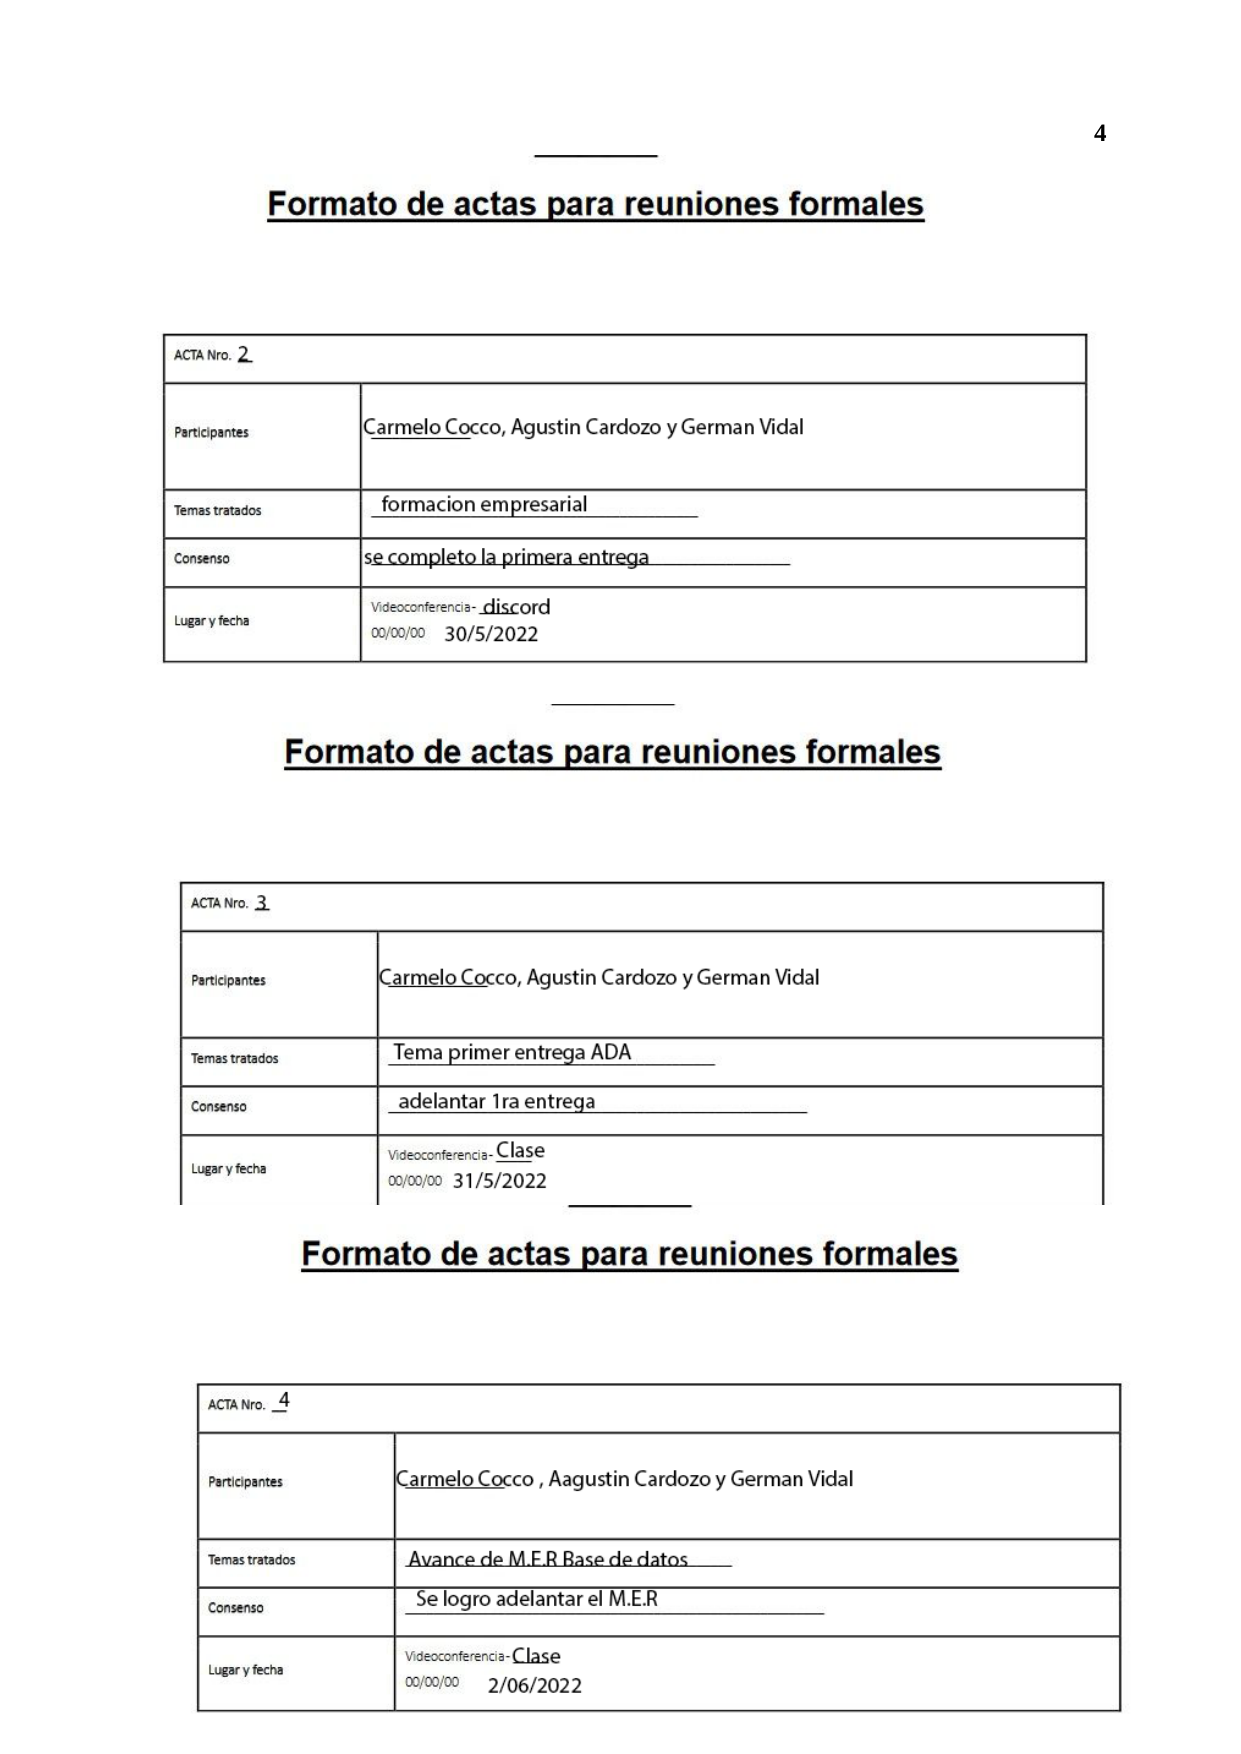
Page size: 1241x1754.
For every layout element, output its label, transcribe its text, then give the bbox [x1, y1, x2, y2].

picture [118, 155, 1157, 1754]
text 4 [118, 118, 1122, 147]
